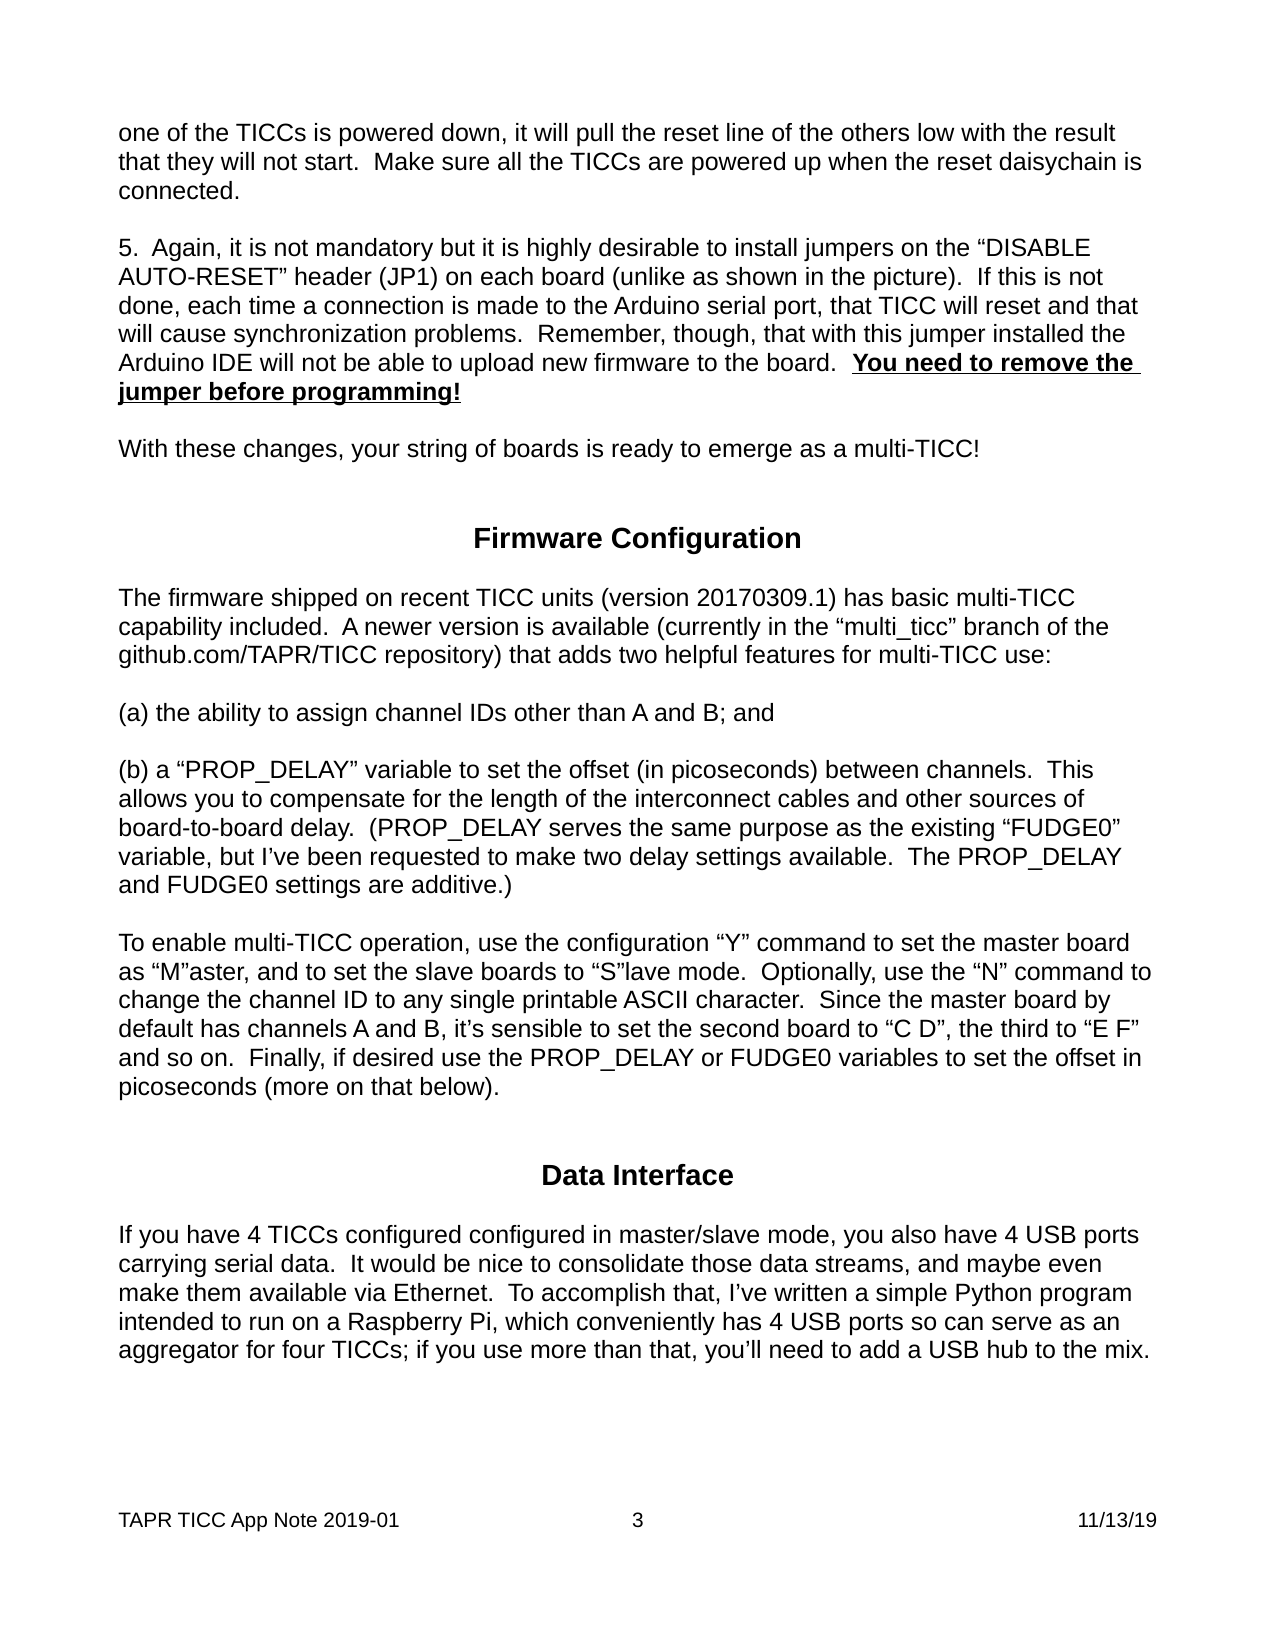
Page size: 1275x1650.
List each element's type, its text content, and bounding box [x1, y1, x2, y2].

text Firmware Configuration [118, 521, 1157, 554]
text (a) the ability to assign channel IDs other than A and B; and [118, 698, 1157, 727]
text If you have 4 TICCs configured configured in master/slave mode, you also have 4 USB ports carrying serial data. It would be nice to consolidate those data streams, and maybe even make them available via Ethernet. To accomplish that, I’ve written a simple Python program intended to run on a Raspberry Pi, which conveniently has 4 USB ports so can serve as an aggregator for four TICCs; if you use more than that, you’ll need to add a USB hub to the mix. [118, 1220, 1157, 1364]
text 5. Again, it is not mandatory but it is highly desirable to install jumpers on the “DISABLE AUTO-RESET” header (JP1) on each board (unlike as shown in the picture). If this is not done, each time a connection is made to the Arduino serial port, that TICC will reset and that will cause synchronization problems. Remember, though, that with this jumper installed the Arduino IDE will not be able to upload new firmware to the board. You need to remove the jumper before programming! [118, 233, 1157, 406]
text Data Interface [118, 1158, 1157, 1191]
text one of the TICCs is powered down, it will pull the reset line of the others low with the result that they will not start. Make sure all the TICCs are powered up when the reset daisychain is connected. [118, 118, 1157, 204]
text With these changes, your string of boards is ready to emerge as a multi-TICC! [118, 434, 1157, 463]
text To enable multi-TICC operation, use the configuration “Y” command to set the master board as “M”aster, and to set the slave boards to “S”lave mode. Optionally, use the “N” command to change the channel ID to any single printable ASCII character. Since the master board by default has channels A and B, it’s sensible to set the second board to “C D”, the third to “E F” and so on. Finally, if desired use the PROP_DELAY or FUDGE0 variables to set the offset in picoseconds (more on that below). [118, 928, 1157, 1100]
text (b) a “PROP_DELAY” variable to set the offset (in picoseconds) between channels. This allows you to compensate for the length of the interconnect cables and other sources of board-to-board delay. (PROP_DELAY serves the same purpose as the existing “FUDGE0” variable, but I’ve been requested to make two delay settings available. The PROP_DELAY and FUDGE0 settings are additive.) [118, 755, 1157, 899]
text The firmware shipped on recent TICC units (version 20170309.1) has basic multi-TICC capability included. A newer version is available (currently in the “multi_ticc” branch of the github.com/TAPR/TICC repository) that adds two helpful features for multi-TICC use: [118, 583, 1157, 669]
